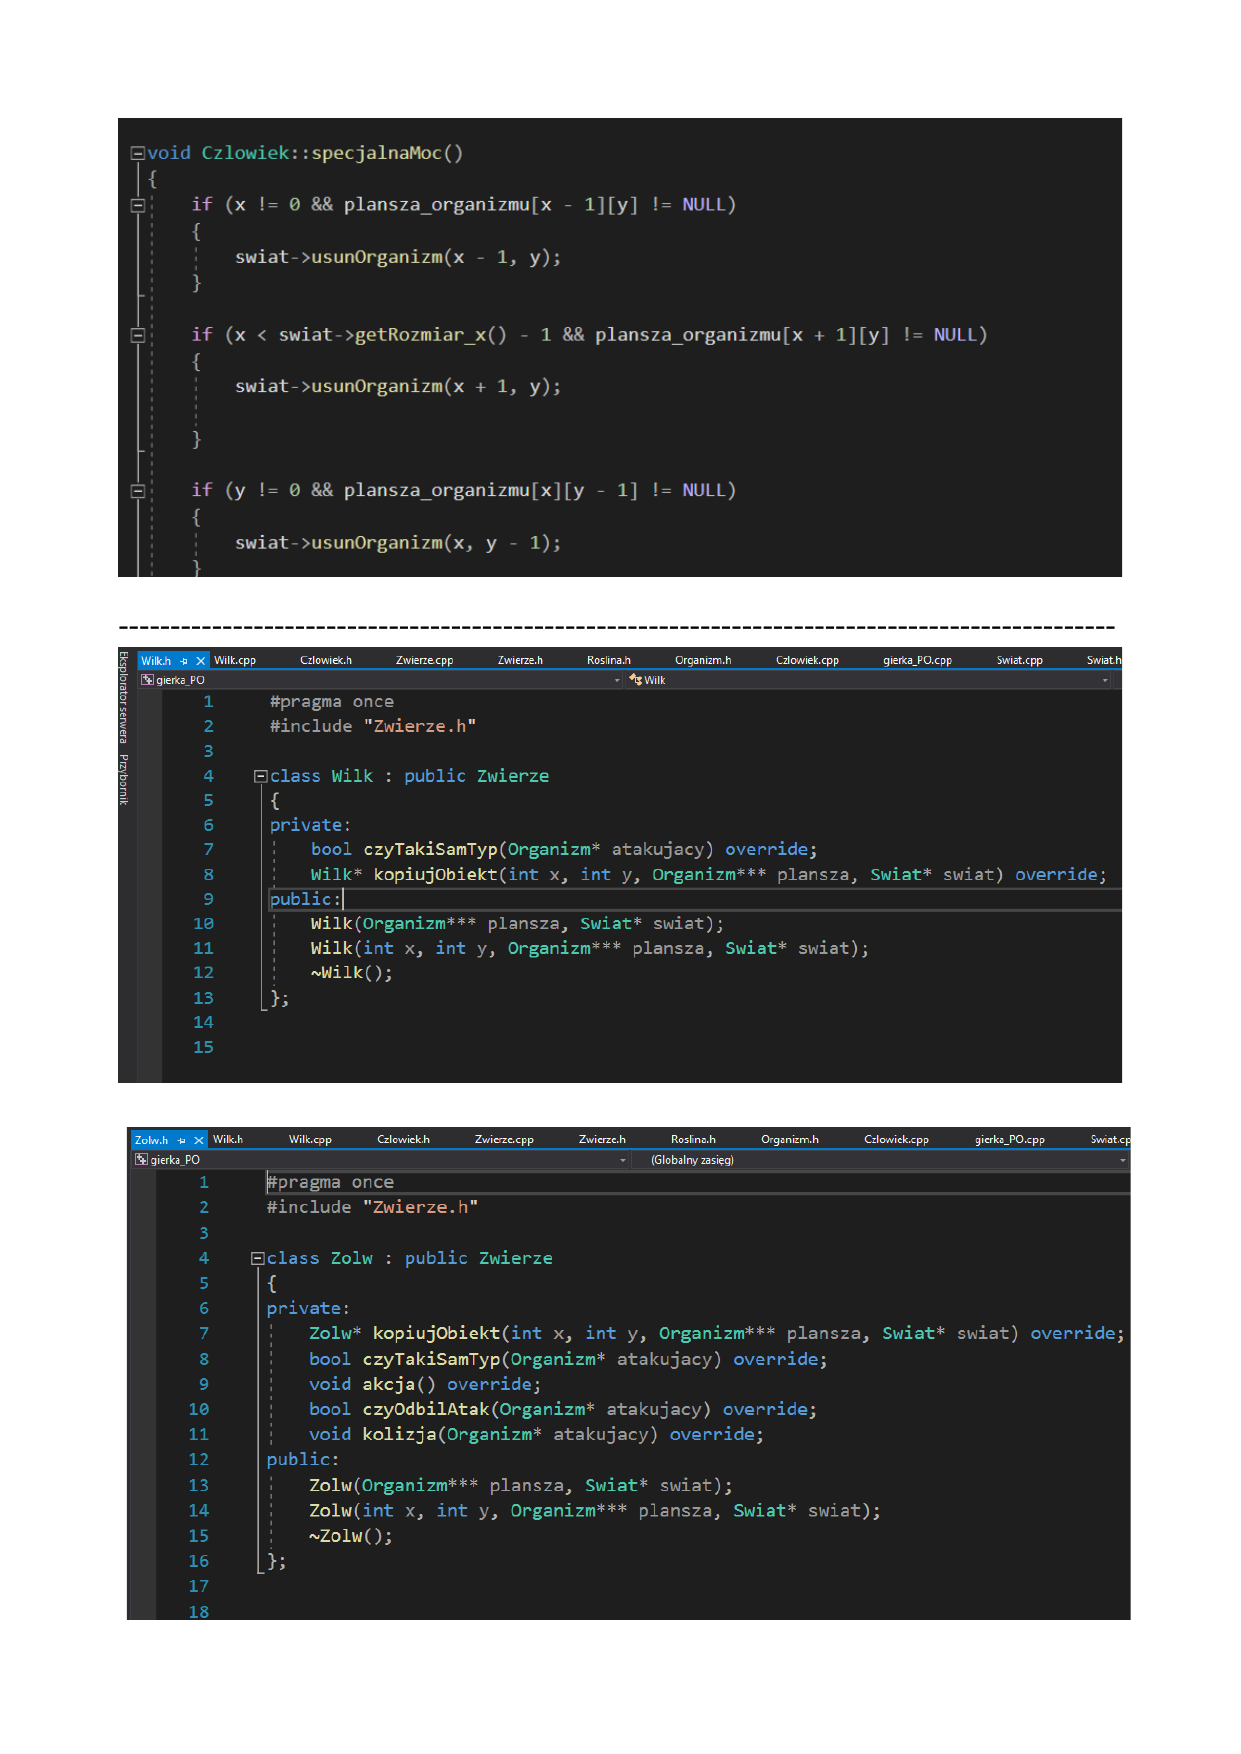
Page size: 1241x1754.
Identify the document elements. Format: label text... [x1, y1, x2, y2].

text ------------------------------------------------------------------------------------------------ [118, 606, 1122, 642]
picture [118, 118, 1123, 577]
picture [118, 647, 1123, 1083]
picture [126, 1127, 1131, 1620]
